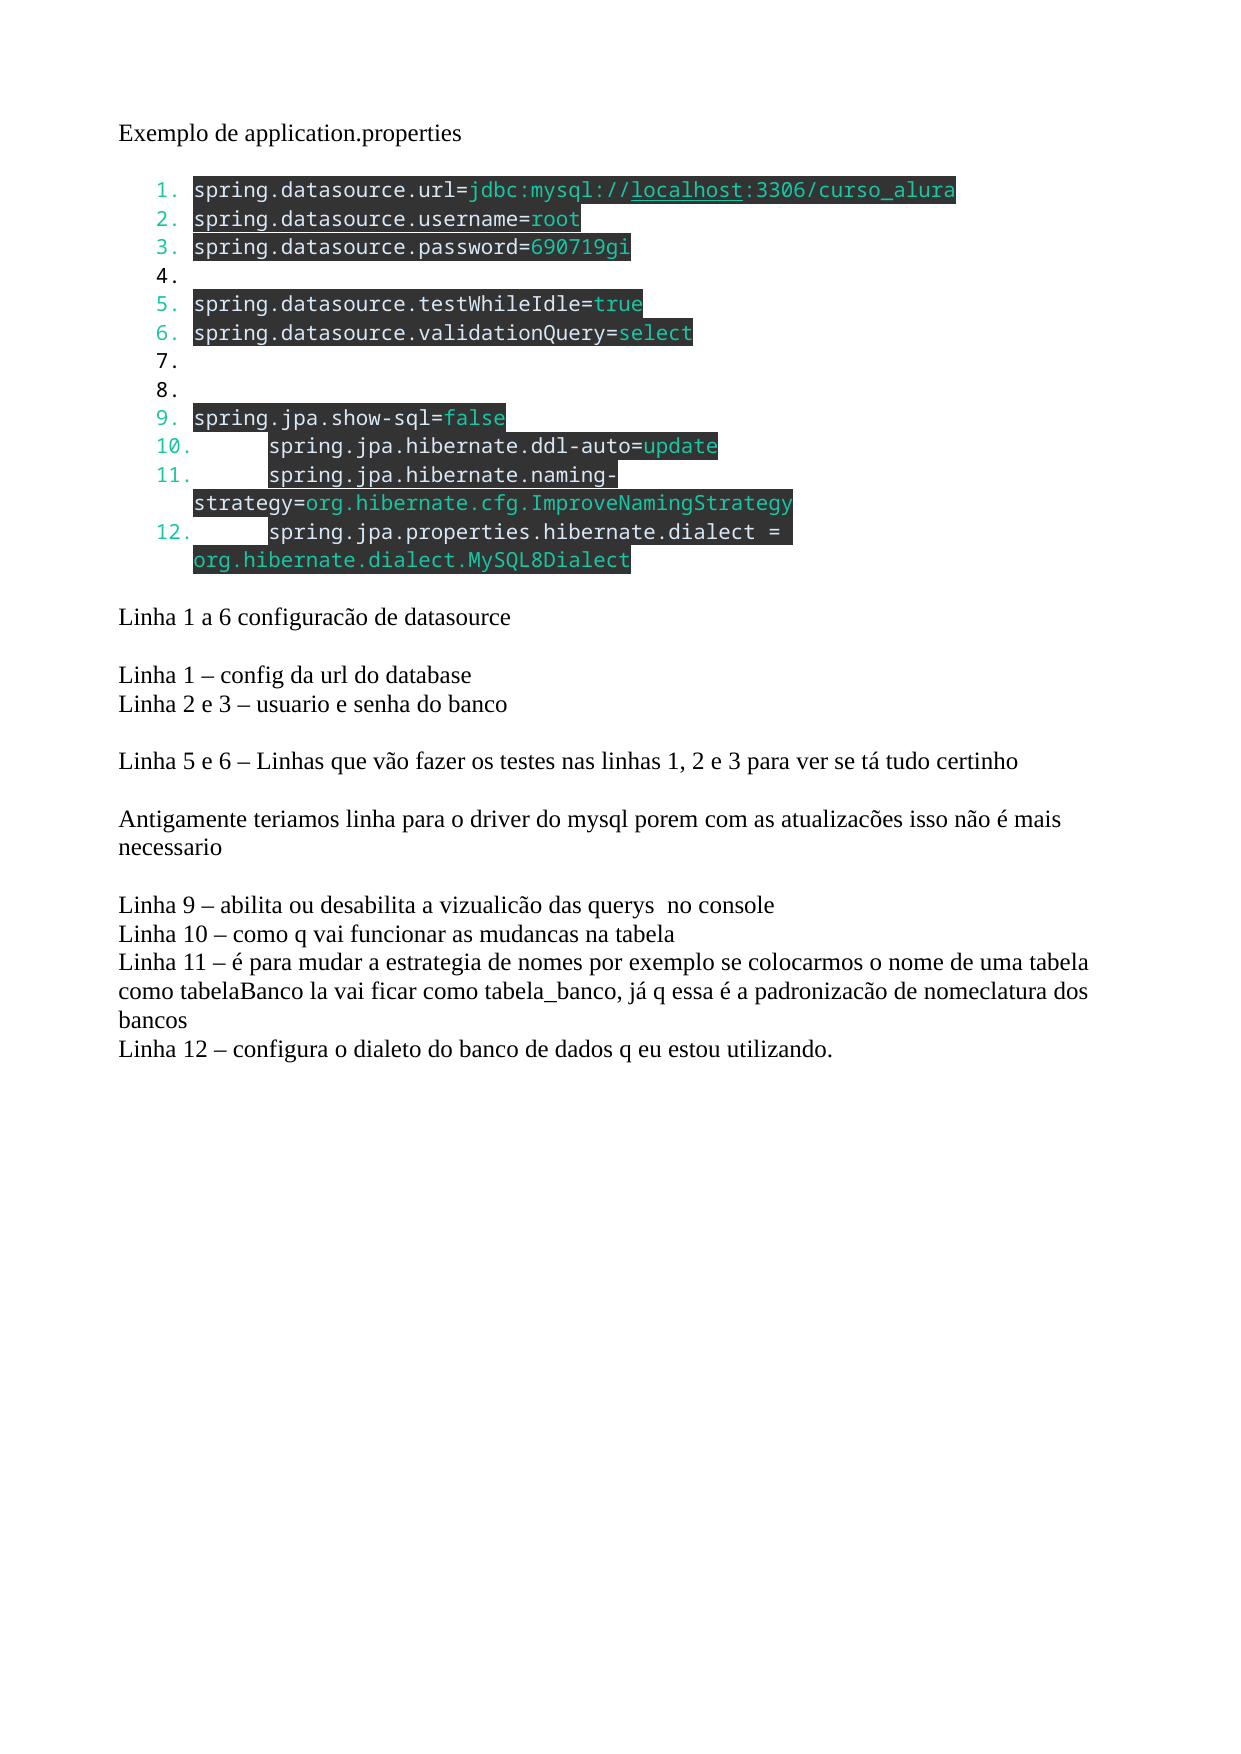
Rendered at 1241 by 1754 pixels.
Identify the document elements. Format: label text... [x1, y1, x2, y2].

list spring.datasource.testWhileIdle=true [156, 289, 1122, 318]
text Exemplo de application.properties [118, 118, 1122, 147]
text Linha 10 – como q vai funcionar as mudancas na tabela [118, 919, 1122, 947]
text Linha 1 a 6 configuracão de datasource [118, 602, 1122, 631]
text Linha 12 – configura o dialeto do banco de dados q eu estou utilizando. [118, 1034, 1122, 1062]
list spring.datasource.validationQuery=select [156, 318, 1122, 346]
text Linha 11 – é para mudar a estrategia de nomes por exemplo se colocarmos o nome de uma tabela como tabelaBanco la vai ficar como tabela_banco, já q essa é a padronizacão de nomeclatura dos bancos [118, 947, 1122, 1034]
list spring.datasource.username=root [156, 204, 1122, 232]
text Linha 9 – abilita ou desabilita a vizualicão das querys no console [118, 890, 1122, 919]
list spring.jpa.show-sql=false [156, 403, 1122, 432]
list spring.jpa.hibernate.ddl-auto=update [156, 432, 1122, 460]
list spring.jpa.hibernate.naming-strategy=org.hibernate.cfg.ImproveNamingStrategy [156, 460, 1122, 517]
text Linha 1 – config da url do database [118, 660, 1122, 689]
list spring.datasource.url=jdbc:mysql://localhost:3306/curso_alura [156, 176, 1122, 204]
text Linha 5 e 6 – Linhas que vão fazer os testes nas linhas 1, 2 e 3 para ver se tá tudo certinho [118, 746, 1122, 775]
list spring.jpa.properties.hibernate.dialect = org.hibernate.dialect.MySQL8Dialect [156, 517, 1122, 574]
text Antigamente teriamos linha para o driver do mysql porem com as atualizacões isso não é mais necessario [118, 804, 1122, 861]
list spring.datasource.password=690719gi [156, 232, 1122, 261]
text Linha 2 e 3 – usuario e senha do banco [118, 689, 1122, 717]
